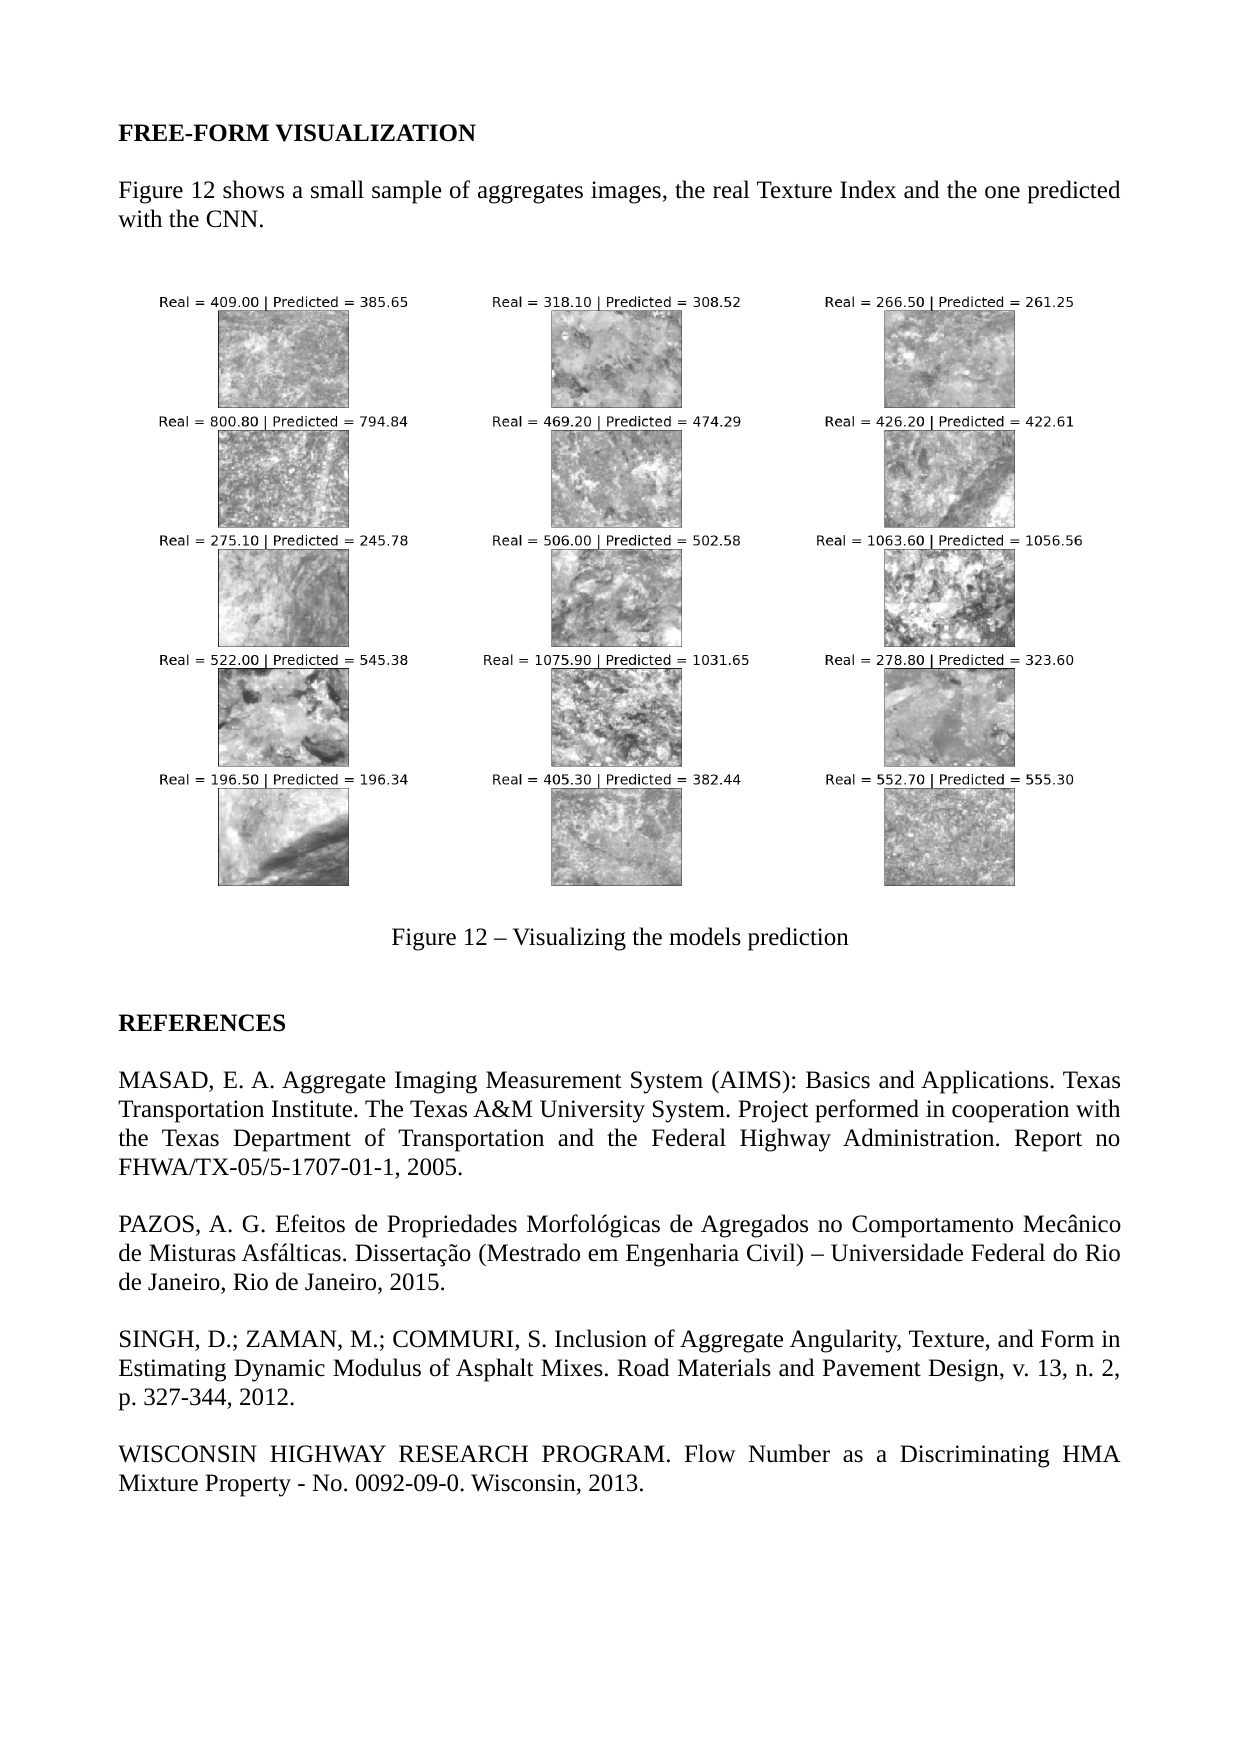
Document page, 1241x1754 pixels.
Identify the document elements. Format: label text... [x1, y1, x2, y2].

text MASAD, E. A. Aggregate Imaging Measurement System (AIMS): Basics and Applications. Texas Transportation Institute. The Texas A&M University System. Project performed in cooperation with the Texas Department of Transportation and the Federal Highway Administration. Report no FHWA/TX-05/5-1707-01-1, 2005. [118, 1065, 1122, 1180]
text Figure 12 shows a small sample of aggregates images, the real Texture Index and the one predicted with the CNN. [118, 176, 1122, 233]
text REFERENCES [118, 1008, 1122, 1037]
text SINGH, D.; ZAMAN, M.; COMMURI, S. Inclusion of Aggregate Angularity, Texture, and Form in Estimating Dynamic Modulus of Asphalt Mixes. Road Materials and Pavement Design, v. 13, n. 2, p. 327-344, 2012. [118, 1324, 1122, 1410]
text FREE-FORM VISUALIZATION [118, 118, 1122, 147]
text Figure 12 – Visualizing the models prediction [118, 922, 1122, 950]
picture [118, 290, 1123, 893]
text WISCONSIN HIGHWAY RESEARCH PROGRAM. Flow Number as a Discriminating HMA Mixture Property - No. 0092-09-0. Wisconsin, 2013. [118, 1439, 1122, 1497]
text PAZOS, A. G. Efeitos de Propriedades Morfológicas de Agregados no Comportamento Mecânico de Misturas Asfálticas. Dissertação (Mestrado em Engenharia Civil) – Universidade Federal do Rio de Janeiro, Rio de Janeiro, 2015. [118, 1209, 1122, 1295]
